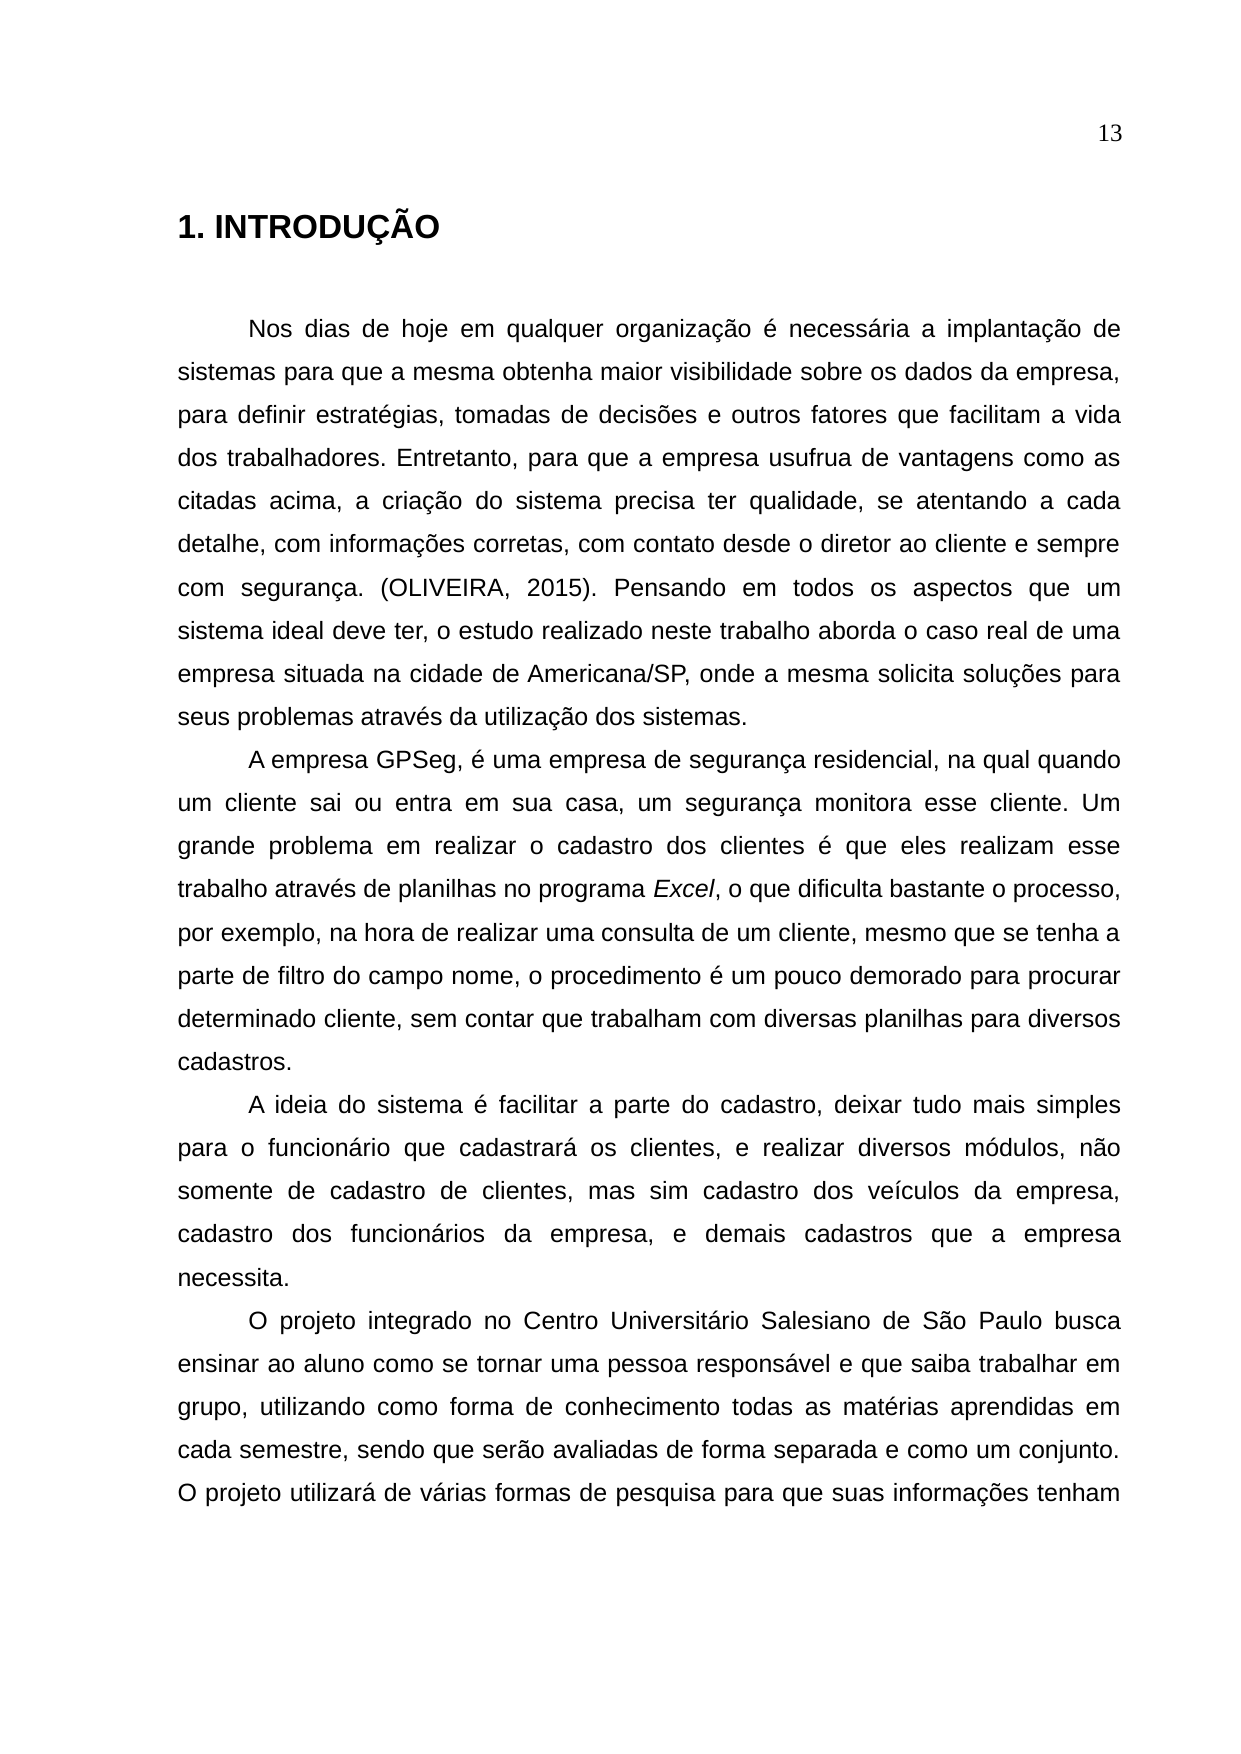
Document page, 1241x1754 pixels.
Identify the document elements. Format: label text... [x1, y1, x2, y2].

text O projeto integrado no Centro Universitário Salesiano de São Paulo busca ensinar ao aluno como se tornar uma pessoa responsável e que saiba trabalhar em grupo, utilizando como forma de conhecimento todas as matérias aprendidas em cada semestre, sendo que serão avaliadas de forma separada e como um conjunto. O projeto utilizará de várias formas de pesquisa para que suas informações tenham [177, 1306, 1122, 1507]
text Nos dias de hoje em qualquer organização é necessária a implantação de sistemas para que a mesma obtenha maior visibilidade sobre os dados da empresa, para definir estratégias, tomadas de decisões e outros fatores que facilitam a vida dos trabalhadores. Entretanto, para que a empresa usufrua de vantagens como as citadas acima, a criação do sistema precisa ter qualidade, se atentando a cada detalhe, com informações corretas, com contato desde o diretor ao cliente e sempre com segurança. (OLIVEIRA, 2015). Pensando em todos os aspectos que um sistema ideal deve ter, o estudo realizado neste trabalho aborda o caso real de uma empresa situada na cidade de Americana/SP, onde a mesma solicita soluções para seus problemas através da utilização dos sistemas. [177, 314, 1122, 731]
text A ideia do sistema é facilitar a parte do cadastro, deixar tudo mais simples para o funcionário que cadastrará os clientes, e realizar diversos módulos, não somente de cadastro de clientes, mas sim cadastro dos veículos da empresa, cadastro dos funcionários da empresa, e demais cadastros que a empresa necessita. [177, 1090, 1122, 1291]
subtitle 1. Introdução [177, 207, 1122, 245]
text A empresa GPSeg, é uma empresa de segurança residencial, na qual quando um cliente sai ou entra em sua casa, um segurança monitora esse cliente. Um grande problema em realizar o cadastro dos clientes é que eles realizam esse trabalho através de planilhas no programa Excel, o que dificulta bastante o processo, por exemplo, na hora de realizar uma consulta de um cliente, mesmo que se tenha a parte de filtro do campo nome, o procedimento é um pouco demorado para procurar determinado cliente, sem contar que trabalham com diversas planilhas para diversos cadastros. [177, 745, 1122, 1076]
